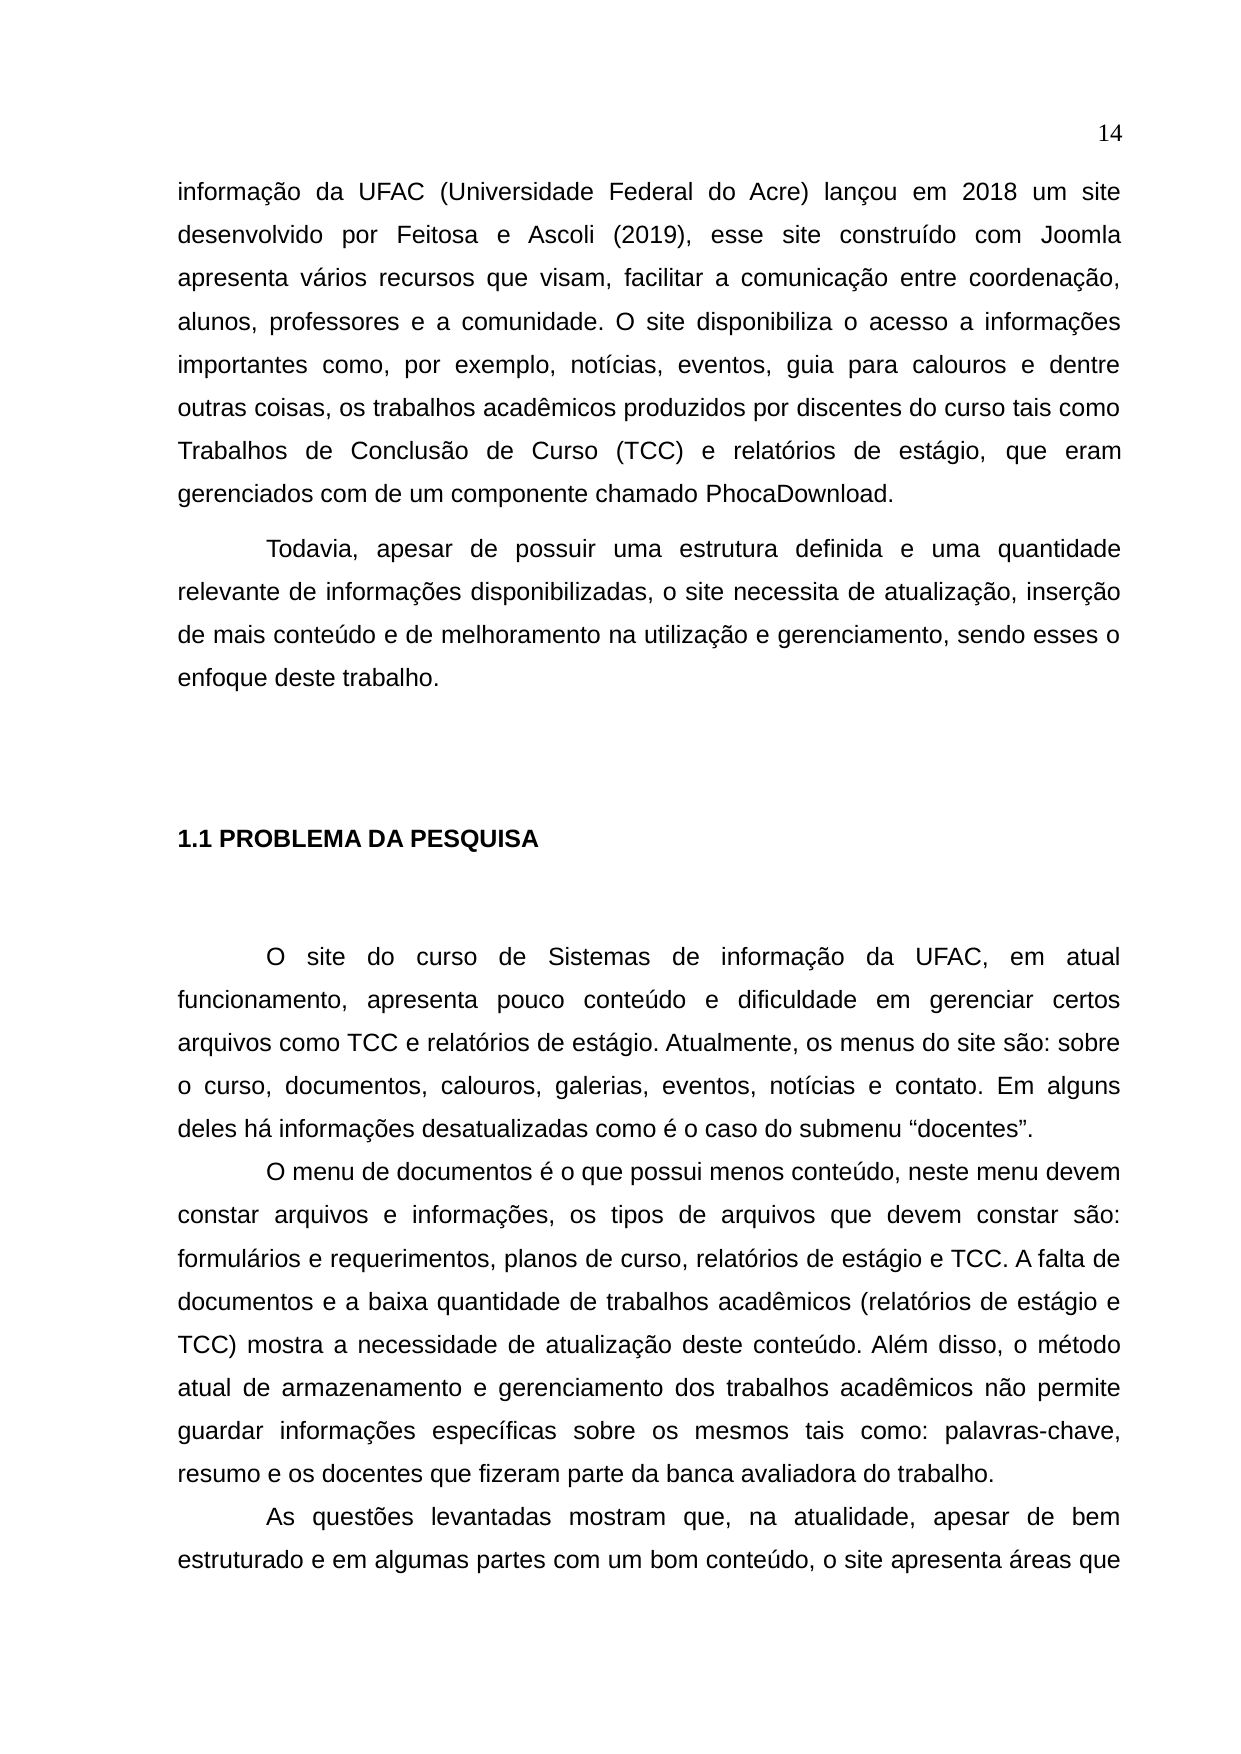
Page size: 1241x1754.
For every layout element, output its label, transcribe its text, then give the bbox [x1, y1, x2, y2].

text Todavia, apesar de possuir uma estrutura definida e uma quantidade relevante de informações disponibilizadas, o site necessita de atualização, inserção de mais conteúdo e de melhoramento na utilização e gerenciamento, sendo esses o enfoque deste trabalho. [177, 534, 1122, 692]
text O site do curso de Sistemas de informação da UFAC, em atual funcionamento, apresenta pouco conteúdo e dificuldade em gerenciar certos arquivos como TCC e relatórios de estágio. Atualmente, os menus do site são: sobre o curso, documentos, calouros, galerias, eventos, notícias e contato. Em alguns deles há informações desatualizadas como é o caso do submenu “docentes”. [177, 942, 1122, 1143]
text 1.1 Problema da pesquisa [177, 824, 1122, 853]
text O menu de documentos é o que possui menos conteúdo, neste menu devem constar arquivos e informações, os tipos de arquivos que devem constar são: formulários e requerimentos, planos de curso, relatórios de estágio e TCC. A falta de documentos e a baixa quantidade de trabalhos acadêmicos (relatórios de estágio e TCC) mostra a necessidade de atualização deste conteúdo. Além disso, o método atual de armazenamento e gerenciamento dos trabalhos acadêmicos não permite guardar informações específicas sobre os mesmos tais como: palavras-chave, resumo e os docentes que fizeram parte da banca avaliadora do trabalho. [177, 1157, 1122, 1488]
text informação da UFAC (Universidade Federal do Acre) lançou em 2018 um site desenvolvido por Feitosa e Ascoli (2019), esse site construído com Joomla apresenta vários recursos que visam, facilitar a comunicação entre coordenação, alunos, professores e a comunidade. O site disponibiliza o acesso a informações importantes como, por exemplo, notícias, eventos, guia para calouros e dentre outras coisas, os trabalhos acadêmicos produzidos por discentes do curso tais como Trabalhos de Conclusão de Curso (TCC) e relatórios de estágio, que eram gerenciados com de um componente chamado PhocaDownload. [177, 177, 1122, 508]
text As questões levantadas mostram que, na atualidade, apesar de bem estruturado e em algumas partes com um bom conteúdo, o site apresenta áreas que [177, 1502, 1122, 1574]
